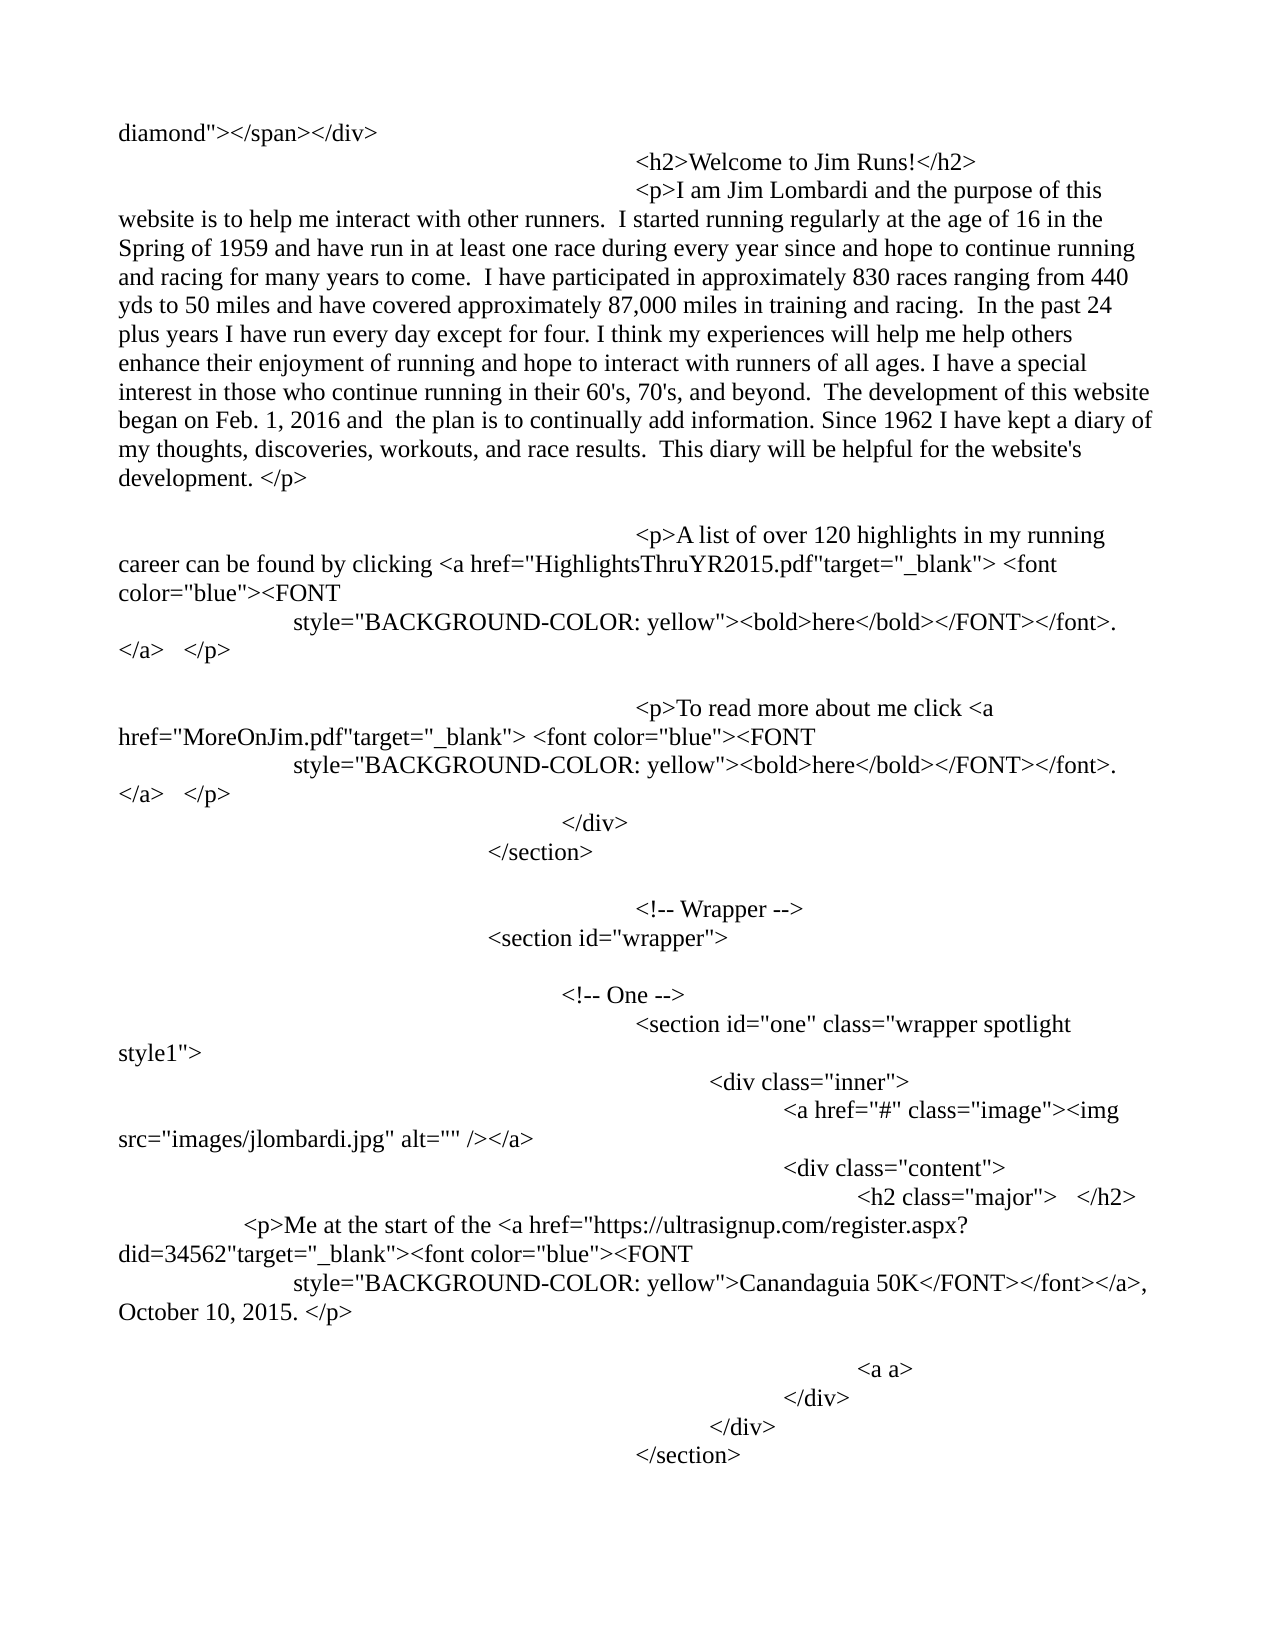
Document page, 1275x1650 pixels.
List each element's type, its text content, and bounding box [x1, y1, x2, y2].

text <h2 class="major"> </h2> [118, 1182, 1157, 1211]
text style="BACKGROUND-COLOR: yellow"><bold>here</bold></FONT></font>. </a> </p> [118, 751, 1157, 808]
text </div> [118, 1383, 1157, 1412]
text style="BACKGROUND-COLOR: yellow">Canandaguia 50K</FONT></font></a>, October 10, 2015. </p> [118, 1268, 1157, 1326]
text <p>I am Jim Lombardi and the purpose of this website is to help me interact with other runners. I started running regularly at the age of 16 in the Spring of 1959 and have run in at least one race during every year since and hope to continue running and racing for many years to come. I have participated in approximately 830 races ranging from 440 yds to 50 miles and have covered approximately 87,000 miles in training and racing. In the past 24 plus years I have run every day except for four. I think my experiences will help me help others enhance their enjoyment of running and hope to interact with runners of all ages. I have a special interest in those who continue running in their 60's, 70's, and beyond. The development of this website began on Feb. 1, 2016 and the plan is to continually add information. Since 1962 I have kept a diary of my thoughts, discoveries, workouts, and race results. This diary will be helpful for the website's development. </p> [118, 176, 1157, 492]
text diamond"></span></div> [118, 118, 1157, 147]
text <!-- One --> [118, 981, 1157, 1009]
text <p>To read more about me click <a href="MoreOnJim.pdf"target="_blank"> <font color="blue"><FONT [118, 693, 1157, 751]
text style="BACKGROUND-COLOR: yellow"><bold>here</bold></FONT></font>. </a> </p> [118, 607, 1157, 664]
text <div class="content"> [118, 1153, 1157, 1182]
text <a href="#" class="image"><img src="images/jlombardi.jpg" alt="" /></a> [118, 1096, 1157, 1153]
text <!-- Wrapper --> [118, 894, 1157, 923]
text </div> [118, 1412, 1157, 1441]
text </div> [118, 808, 1157, 837]
text <p>Me at the start of the <a href="https://ultrasignup.com/register.aspx?did=34562"target="_blank"><font color="blue"><FONT [118, 1211, 1157, 1268]
text <h2>Welcome to Jim Runs!</h2> [118, 147, 1157, 176]
text </section> [118, 837, 1157, 866]
text <p>A list of over 120 highlights in my running career can be found by clicking <a href="HighlightsThruYR2015.pdf"target="_blank"> <font color="blue"><FONT [118, 521, 1157, 607]
text <section id="one" class="wrapper spotlight style1"> [118, 1009, 1157, 1067]
text <div class="inner"> [118, 1067, 1157, 1096]
text <section id="wrapper"> [118, 923, 1157, 952]
text <a a> [118, 1354, 1157, 1383]
text </section> [118, 1441, 1157, 1469]
